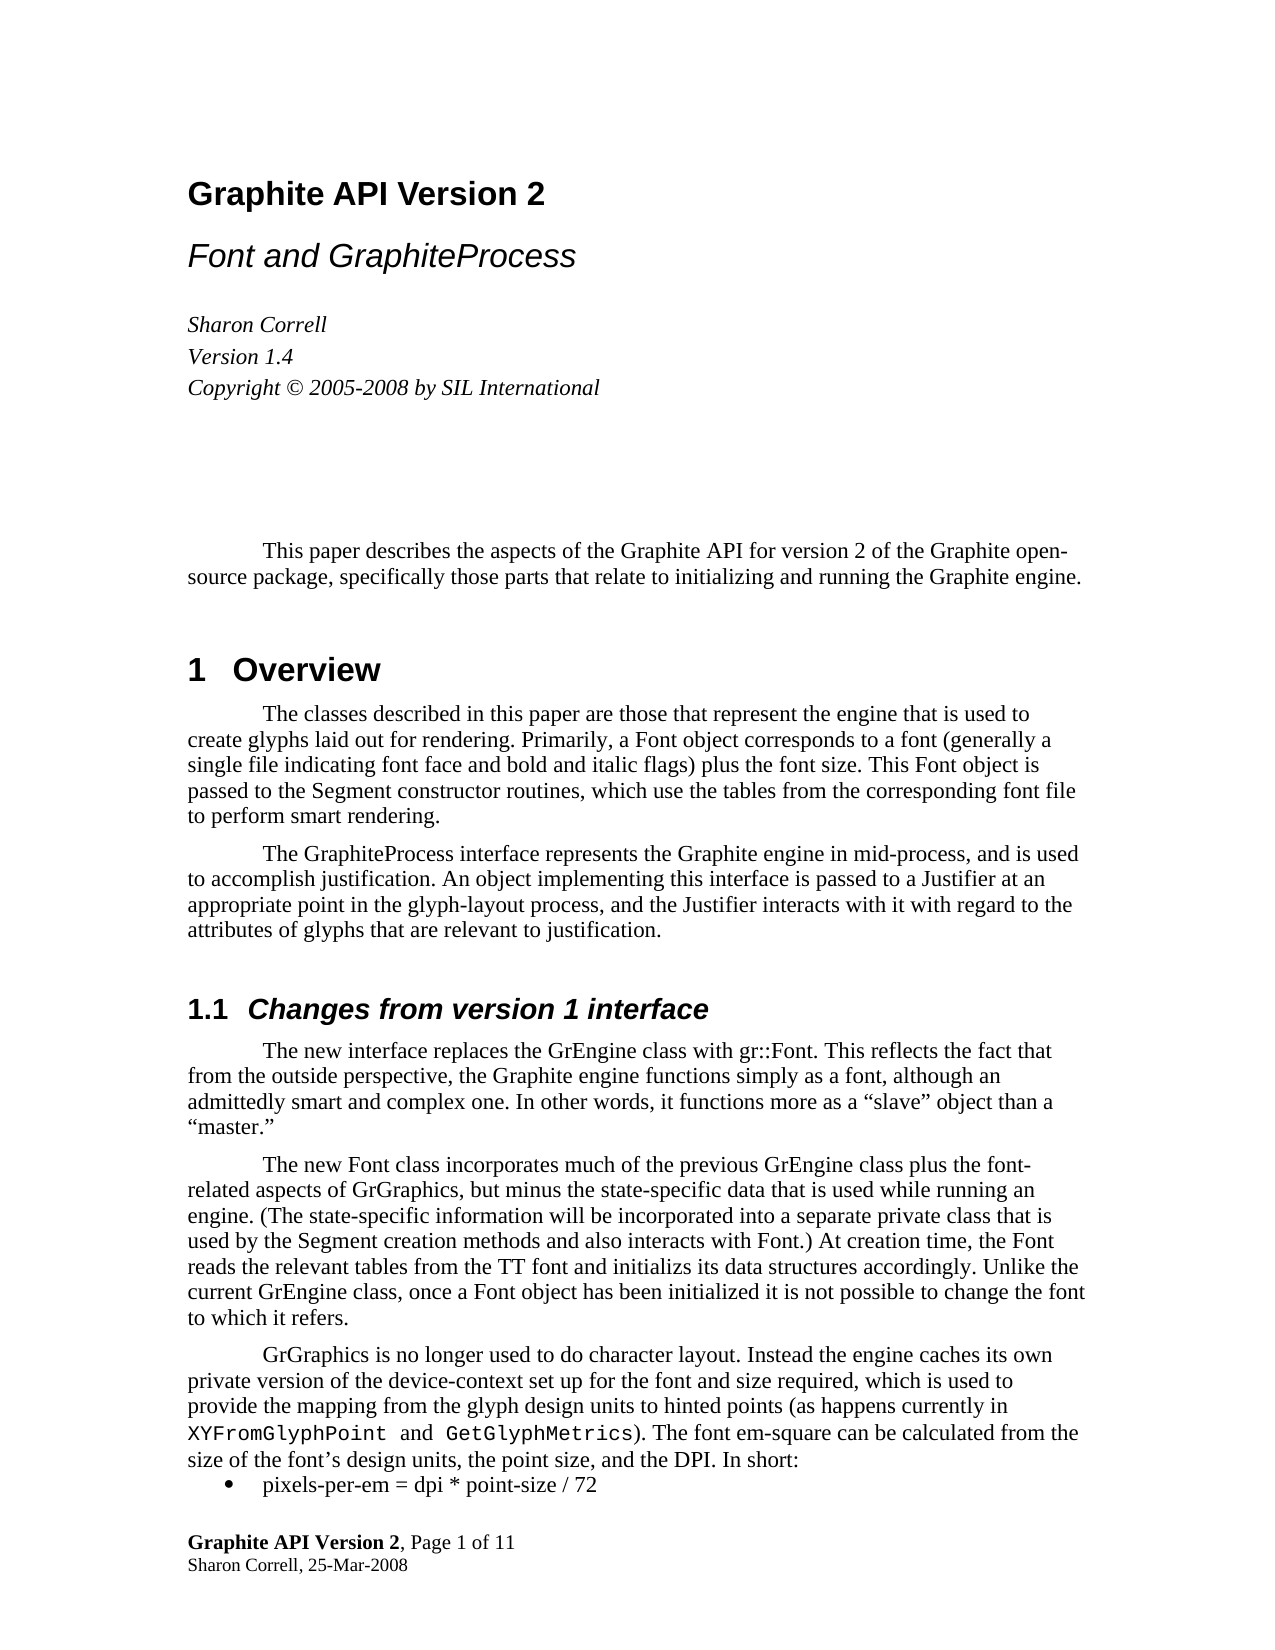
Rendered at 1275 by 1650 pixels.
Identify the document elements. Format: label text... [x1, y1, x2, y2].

subtitle Changes from version 1 interface [187, 993, 1087, 1025]
text This paper describes the aspects of the Graphite API for version 2 of the Graphite open-source package, specifically those parts that relate to initializing and running the Graphite engine. [187, 538, 1087, 589]
title Graphite API Version 2 [187, 175, 1087, 212]
list pixels-per-em = dpi * point-size / 72 [225, 1472, 1087, 1497]
title Font and GraphiteProcess [187, 237, 1087, 274]
subtitle Overview [187, 652, 1087, 689]
text The new Font class incorporates much of the previous GrEngine class plus the font-related aspects of GrGraphics, but minus the state-specific data that is used while running an engine. (The state-specific information will be incorporated into a separate private class that is used by the Segment creation methods and also interacts with Font.) At creation time, the Font reads the relevant tables from the TT font and initializs its data structures accordingly. Unlike the current GrEngine class, once a Font object has been initialized it is not possible to change the font to which it refers. [187, 1152, 1087, 1330]
text The new interface replaces the GrEngine class with gr::Font. This reflects the fact that from the outside perspective, the Graphite engine functions simply as a font, although an admittedly smart and complex one. In other words, it functions more as a “slave” object than a “master.” [187, 1038, 1087, 1139]
subtitle Sharon Correll [187, 312, 1087, 337]
subtitle Version 1.4 [187, 344, 1087, 369]
text The GraphiteProcess interface represents the Graphite engine in mid-process, and is used to accomplish justification. An object implementing this interface is passed to a Justifier at an appropriate point in the glyph-layout process, and the Justifier interacts with it with regard to the attributes of glyphs that are relevant to justification. [187, 841, 1087, 943]
text GrGraphics is no longer used to do character layout. Instead the engine caches its own private version of the device-context set up for the font and size required, which is used to provide the mapping from the glyph design units to hinted points (as happens currently in XYFromGlyphPoint and GetGlyphMetrics). The font em-square can be calculated from the size of the font’s design units, the point size, and the DPI. In short: [187, 1342, 1087, 1472]
subtitle Copyright © 2005-2008 by SIL International [187, 375, 1087, 401]
text The classes described in this paper are those that represent the engine that is used to create glyphs laid out for rendering. Primarily, a Font object corresponds to a font (generally a single file indicating font face and bold and italic flags) plus the font size. This Font object is passed to the Segment constructor routines, which use the tables from the corresponding font file to perform smart rendering. [187, 701, 1087, 828]
